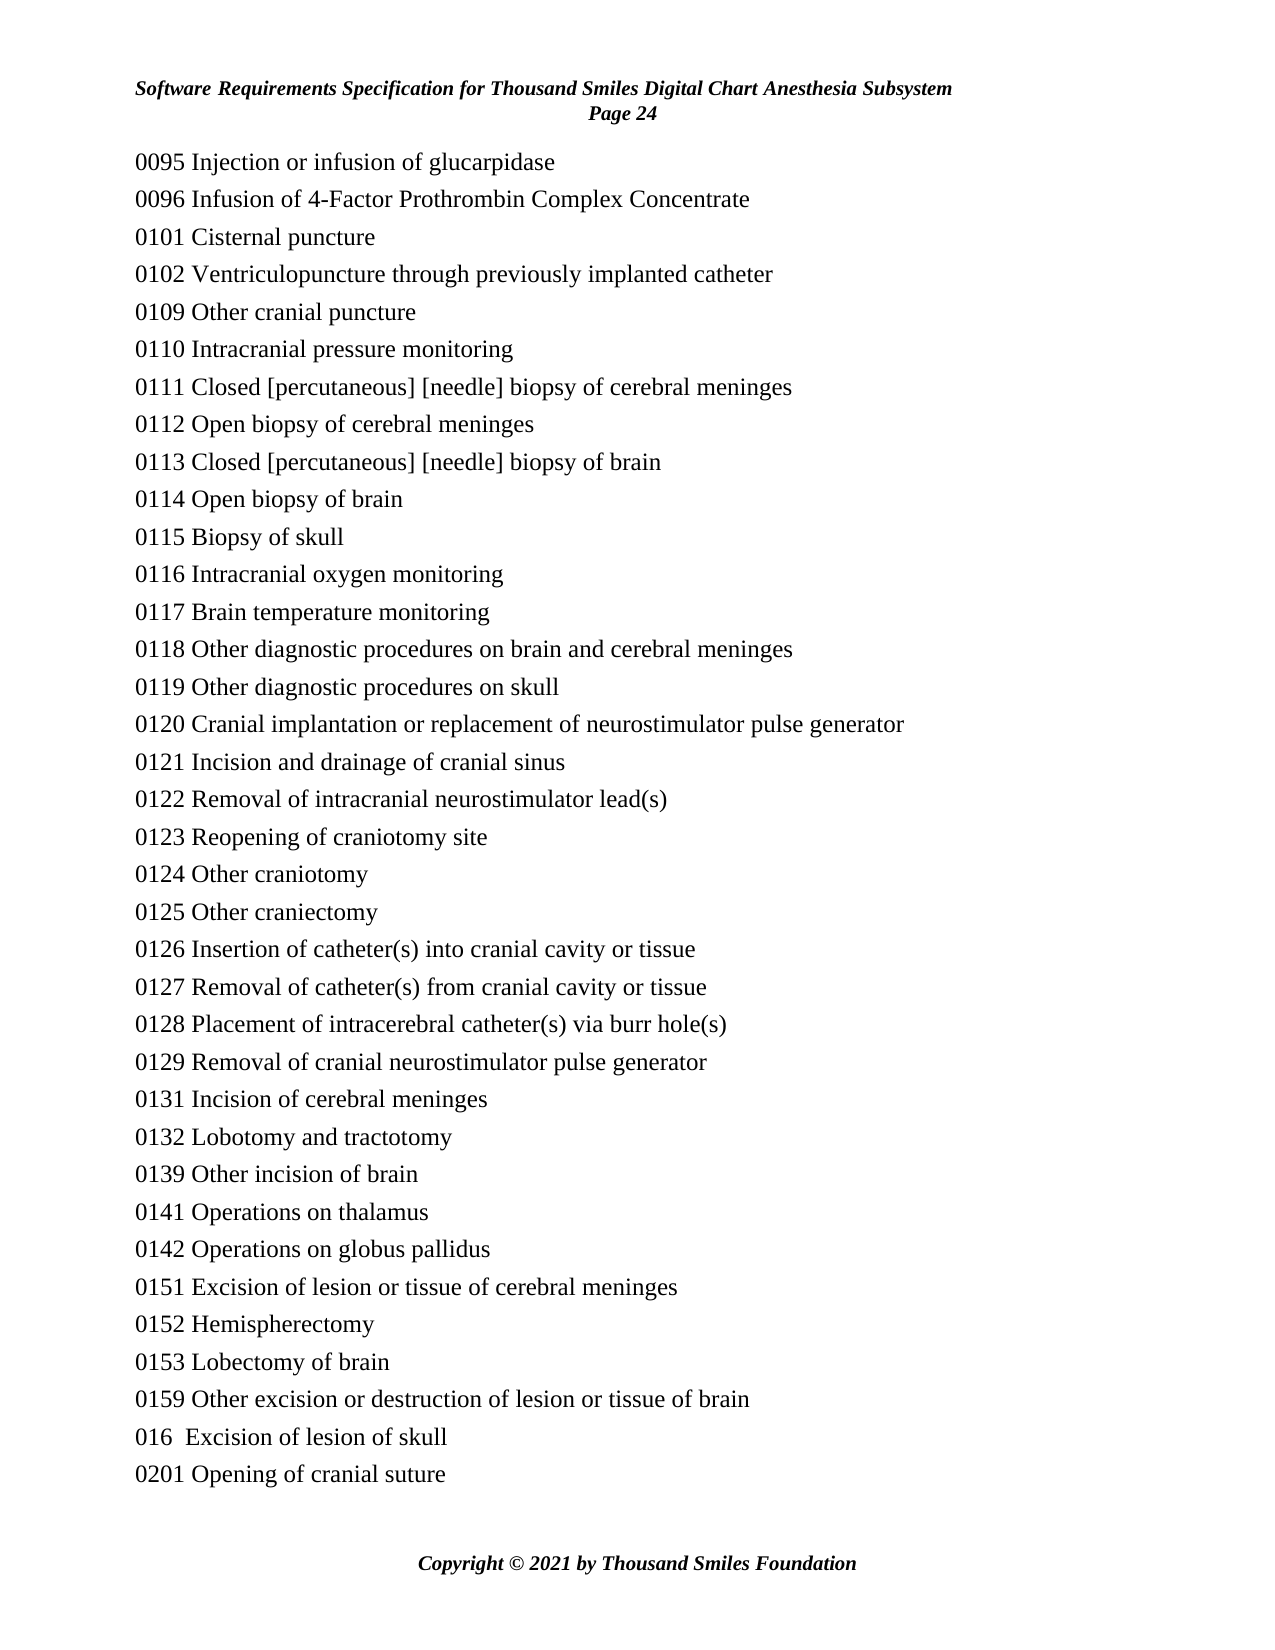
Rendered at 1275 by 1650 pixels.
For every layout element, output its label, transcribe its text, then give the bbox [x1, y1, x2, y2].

text 0113 Closed [percutaneous] [needle] biopsy of brain [135, 450, 1140, 475]
text 0129 Removal of cranial neurostimulator pulse generator [135, 1050, 1140, 1075]
text 0118 Other diagnostic procedures on brain and cerebral meninges [135, 637, 1140, 662]
text 0125 Other craniectomy [135, 900, 1140, 925]
text 0127 Removal of catheter(s) from cranial cavity or tissue [135, 975, 1140, 1000]
text 0111 Closed [percutaneous] [needle] biopsy of cerebral meninges [135, 375, 1140, 400]
text 0142 Operations on globus pallidus [135, 1237, 1140, 1262]
text 0159 Other excision or destruction of lesion or tissue of brain [135, 1387, 1140, 1412]
text 0114 Open biopsy of brain [135, 487, 1140, 512]
text 0109 Other cranial puncture [135, 300, 1140, 325]
text 0132 Lobotomy and tractotomy [135, 1125, 1140, 1150]
text 0151 Excision of lesion or tissue of cerebral meninges [135, 1275, 1140, 1300]
text 0139 Other incision of brain [135, 1162, 1140, 1187]
text 0122 Removal of intracranial neurostimulator lead(s) [135, 787, 1140, 812]
text 0112 Open biopsy of cerebral meninges [135, 412, 1140, 437]
text 0110 Intracranial pressure monitoring [135, 337, 1140, 362]
text 0152 Hemispherectomy [135, 1312, 1140, 1337]
text 0115 Biopsy of skull [135, 525, 1140, 550]
text 0121 Incision and drainage of cranial sinus [135, 750, 1140, 775]
text 0201 Opening of cranial suture [135, 1462, 1140, 1487]
text 0128 Placement of intracerebral catheter(s) via burr hole(s) [135, 1012, 1140, 1037]
text 0119 Other diagnostic procedures on skull [135, 675, 1140, 700]
text 0123 Reopening of craniotomy site [135, 825, 1140, 850]
text 0141 Operations on thalamus [135, 1200, 1140, 1225]
text 0131 Incision of cerebral meninges [135, 1087, 1140, 1112]
text 0102 Ventriculopuncture through previously implanted catheter [135, 262, 1140, 287]
text 0117 Brain temperature monitoring [135, 600, 1140, 625]
text 0153 Lobectomy of brain [135, 1350, 1140, 1375]
text 0120 Cranial implantation or replacement of neurostimulator pulse generator [135, 712, 1140, 737]
text 016 Excision of lesion of skull [135, 1425, 1140, 1450]
text 0095 Injection or infusion of glucarpidase [135, 150, 1140, 175]
text 0101 Cisternal puncture [135, 225, 1140, 250]
text 0126 Insertion of catheter(s) into cranial cavity or tissue [135, 937, 1140, 962]
text 0096 Infusion of 4-Factor Prothrombin Complex Concentrate [135, 187, 1140, 212]
text 0116 Intracranial oxygen monitoring [135, 562, 1140, 587]
text 0124 Other craniotomy [135, 862, 1140, 887]
